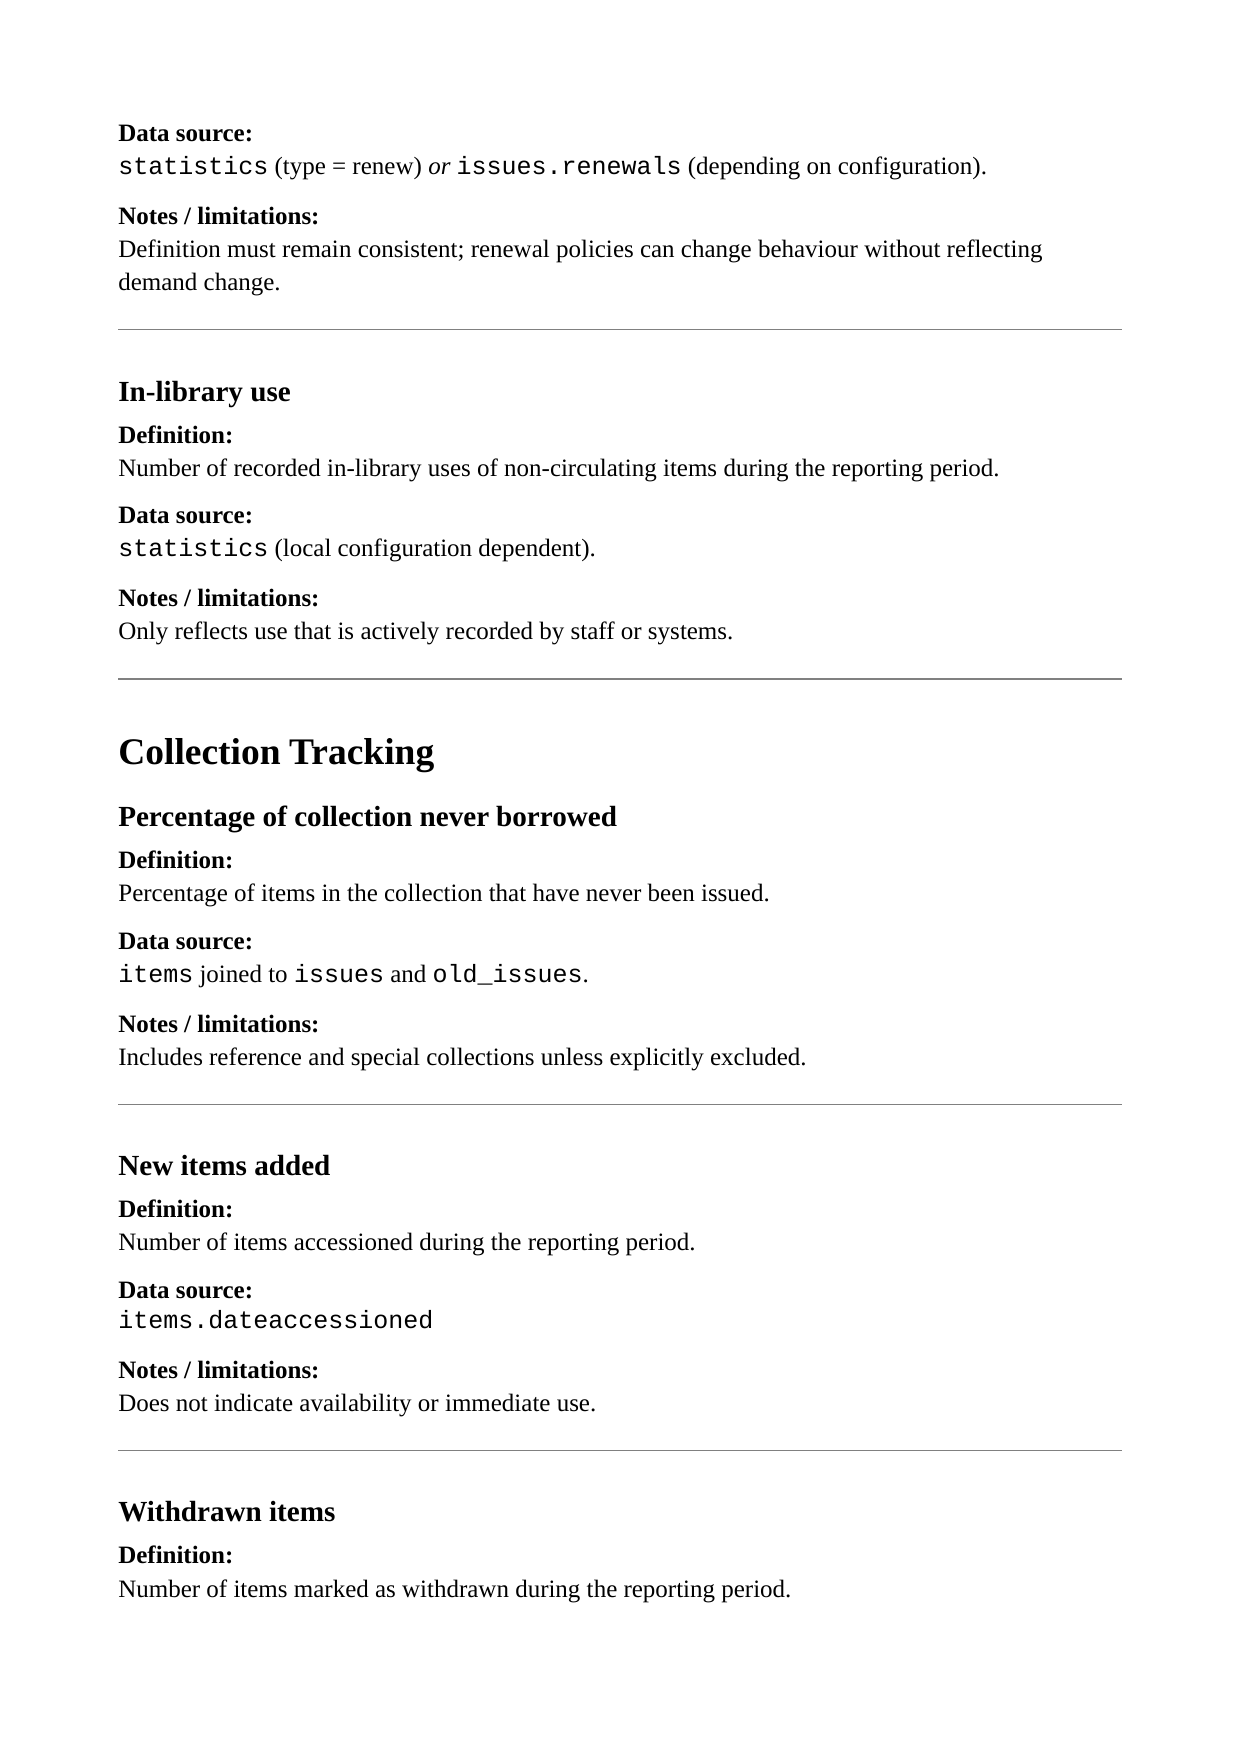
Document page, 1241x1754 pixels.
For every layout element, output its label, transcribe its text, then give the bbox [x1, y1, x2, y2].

text Data source: items.dateaccessioned [118, 1275, 1122, 1336]
text Definition: Number of items marked as withdrawn during the reporting period. [118, 1541, 1122, 1602]
text Notes / limitations: Does not indicate availability or immediate use. [118, 1355, 1122, 1417]
text Definition: Number of items accessioned during the reporting period. [118, 1194, 1122, 1256]
text Definition: Number of recorded in-library uses of non-circulating items during the reporting period. [118, 420, 1122, 481]
text Definition: Percentage of items in the collection that have never been issued. [118, 845, 1122, 907]
subtitle Withdrawn items [118, 1494, 1122, 1528]
subtitle New items added [118, 1148, 1122, 1182]
text Notes / limitations: Includes reference and special collections unless explicitly excluded. [118, 1009, 1122, 1071]
subtitle In-library use [118, 374, 1122, 407]
subtitle Collection Tracking [118, 729, 1122, 772]
text Data source: items joined to issues and old_issues. [118, 926, 1122, 990]
text Notes / limitations: Definition must remain consistent; renewal policies can change behaviour without reflecting demand change. [118, 201, 1122, 296]
text Data source: statistics (type = renew) or issues.renewals (depending on configuration). [118, 118, 1122, 182]
subtitle Percentage of collection never borrowed [118, 799, 1122, 833]
text Notes / limitations: Only reflects use that is actively recorded by staff or systems. [118, 583, 1122, 645]
text Data source: statistics (local configuration dependent). [118, 500, 1122, 564]
